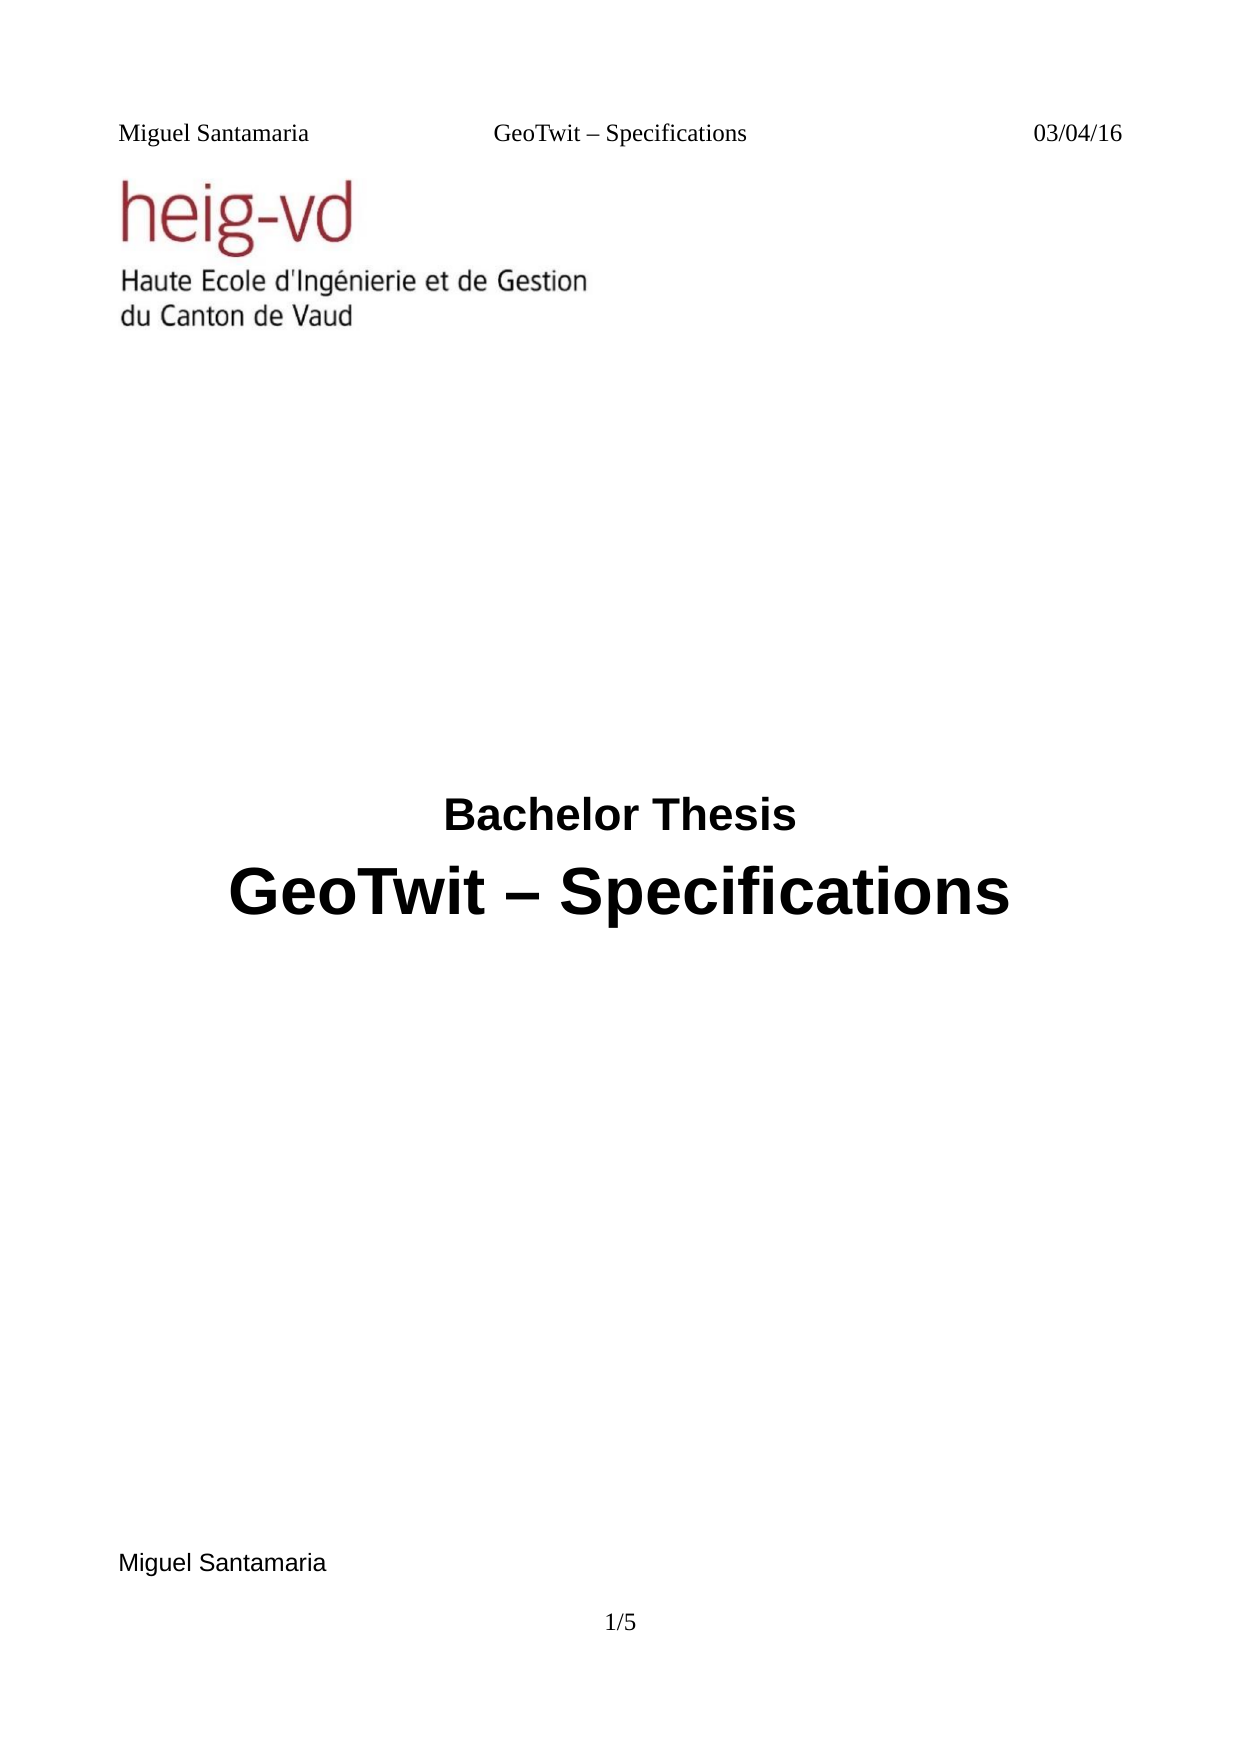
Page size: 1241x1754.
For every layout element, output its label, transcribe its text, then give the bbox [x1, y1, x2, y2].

text GeoTwit – Specifications [118, 852, 1122, 929]
title Bachelor Thesis [118, 787, 1122, 840]
picture [118, 176, 593, 331]
text Miguel Santamaria [118, 1548, 1122, 1576]
